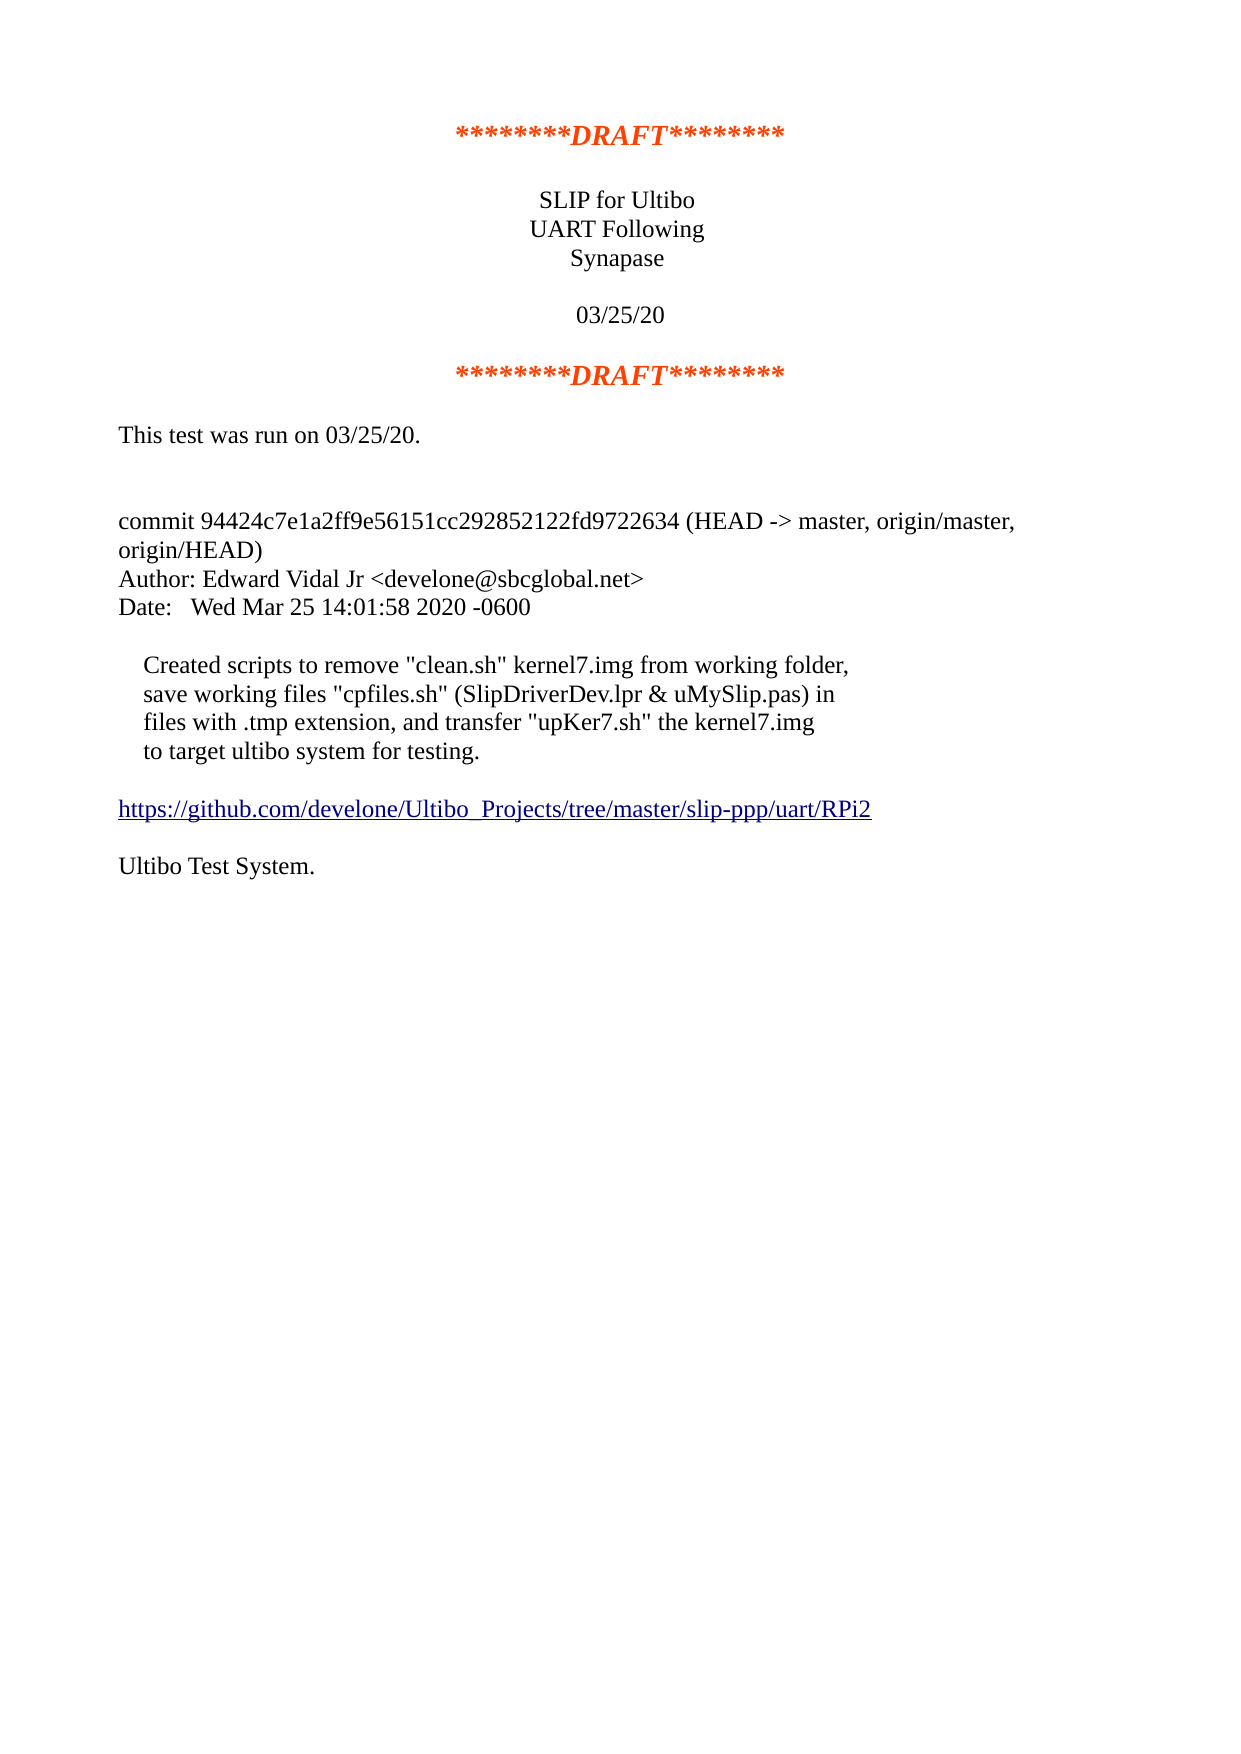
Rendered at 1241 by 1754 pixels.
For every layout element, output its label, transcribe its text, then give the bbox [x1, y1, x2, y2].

text to target ultibo system for testing. [118, 736, 1122, 765]
text Date: Wed Mar 25 14:01:58 2020 -0600 [118, 592, 1122, 621]
text commit 94424c7e1a2ff9e56151cc292852122fd9722634 (HEAD -> master, origin/master, origin/HEAD) [118, 506, 1122, 564]
text This test was run on 03/25/20. [118, 420, 1122, 449]
text ********DRAFT******** [118, 358, 1122, 391]
text Ultibo Test System. [118, 851, 1122, 880]
text Created scripts to remove "clean.sh" kernel7.img from working folder, [118, 650, 1122, 679]
text ********DRAFT******** [118, 118, 1122, 152]
text Author: Edward Vidal Jr <develone@sbcglobal.net> [118, 564, 1122, 592]
text 03/25/20 [118, 300, 1122, 329]
text save working files "cpfiles.sh" (SlipDriverDev.lpr & uMySlip.pas) in [118, 679, 1122, 707]
text UART Following [118, 214, 1122, 243]
text SLIP for Ultibo [118, 185, 1122, 214]
text https://github.com/develone/Ultibo_Projects/tree/master/slip-ppp/uart/RPi2 [118, 794, 1122, 822]
text Synapase [118, 243, 1122, 271]
text files with .tmp extension, and transfer "upKer7.sh" the kernel7.img [118, 707, 1122, 736]
